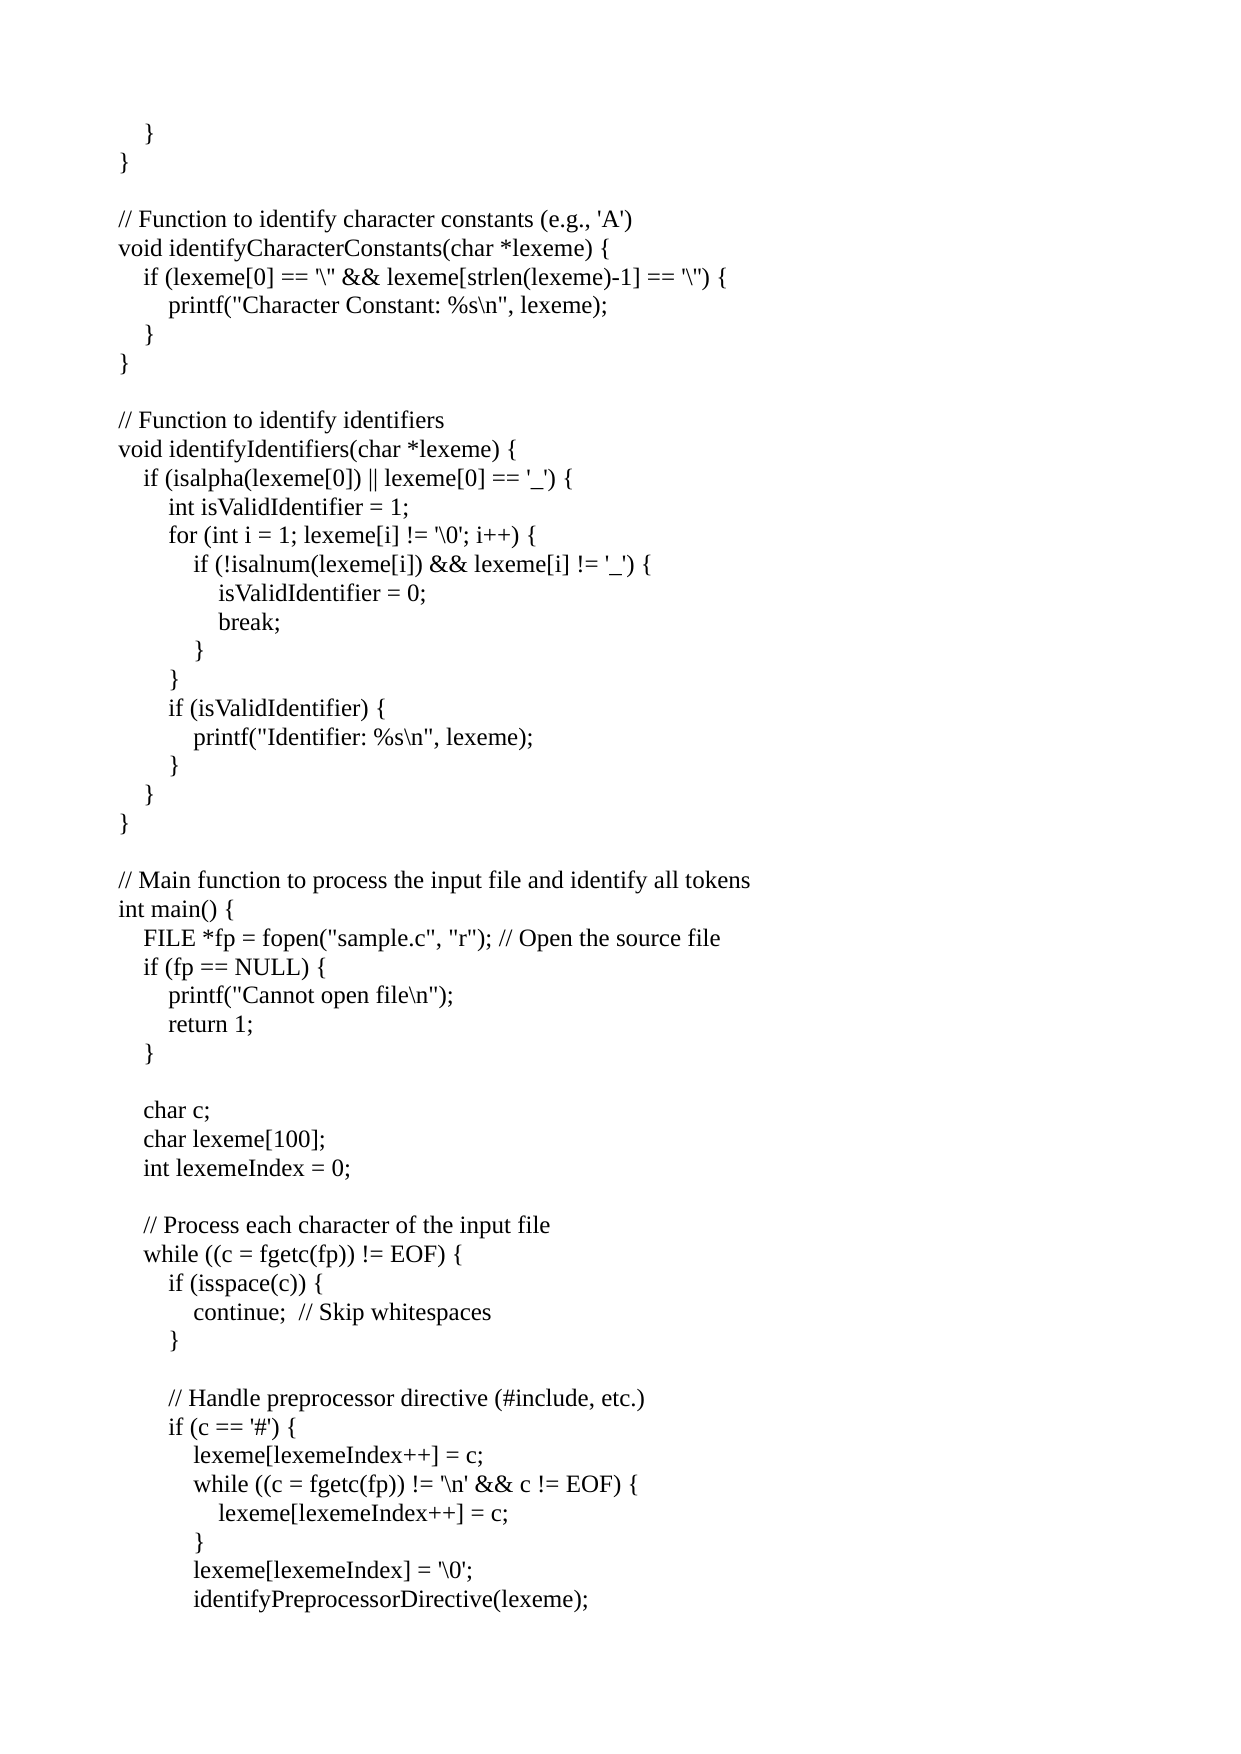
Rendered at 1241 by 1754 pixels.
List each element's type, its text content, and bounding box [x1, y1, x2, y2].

text if (c == '#') { [118, 1412, 1122, 1441]
text break; [118, 607, 1122, 636]
text while ((c = fgetc(fp)) != '\n' && c != EOF) { [118, 1469, 1122, 1498]
text } [118, 348, 1122, 377]
text } [118, 118, 1122, 147]
text isValidIdentifier = 0; [118, 578, 1122, 607]
text if (lexeme[0] == '\'' && lexeme[strlen(lexeme)-1] == '\'') { [118, 262, 1122, 291]
text if (isspace(c)) { [118, 1268, 1122, 1297]
text FILE *fp = fopen("sample.c", "r"); // Open the source file [118, 923, 1122, 952]
text printf("Character Constant: %s\n", lexeme); [118, 291, 1122, 319]
text lexeme[lexemeIndex] = '\0'; [118, 1556, 1122, 1584]
text } [118, 1527, 1122, 1556]
text if (!isalnum(lexeme[i]) && lexeme[i] != '_') { [118, 549, 1122, 578]
text while ((c = fgetc(fp)) != EOF) { [118, 1239, 1122, 1268]
text for (int i = 1; lexeme[i] != '\0'; i++) { [118, 521, 1122, 549]
text return 1; [118, 1009, 1122, 1038]
text if (fp == NULL) { [118, 952, 1122, 981]
text printf("Identifier: %s\n", lexeme); [118, 722, 1122, 751]
text lexeme[lexemeIndex++] = c; [118, 1498, 1122, 1527]
text if (isalpha(lexeme[0]) || lexeme[0] == '_') { [118, 463, 1122, 492]
text lexeme[lexemeIndex++] = c; [118, 1441, 1122, 1469]
text if (isValidIdentifier) { [118, 693, 1122, 722]
text printf("Cannot open file\n"); [118, 981, 1122, 1009]
text // Function to identify character constants (e.g., 'A') [118, 204, 1122, 233]
text void identifyIdentifiers(char *lexeme) { [118, 434, 1122, 463]
text identifyPreprocessorDirective(lexeme); [118, 1584, 1122, 1613]
text // Handle preprocessor directive (#include, etc.) [118, 1383, 1122, 1412]
text } [118, 751, 1122, 779]
text } [118, 636, 1122, 664]
text } [118, 808, 1122, 837]
text // Main function to process the input file and identify all tokens [118, 866, 1122, 894]
text int lexemeIndex = 0; [118, 1153, 1122, 1182]
text // Process each character of the input file [118, 1211, 1122, 1239]
text // Function to identify identifiers [118, 406, 1122, 434]
text } [118, 779, 1122, 808]
text } [118, 147, 1122, 176]
text } [118, 1038, 1122, 1067]
text char lexeme[100]; [118, 1124, 1122, 1153]
text int isValidIdentifier = 1; [118, 492, 1122, 521]
text continue; // Skip whitespaces [118, 1297, 1122, 1326]
text void identifyCharacterConstants(char *lexeme) { [118, 233, 1122, 262]
text } [118, 664, 1122, 693]
text } [118, 1326, 1122, 1354]
text char c; [118, 1096, 1122, 1124]
text } [118, 319, 1122, 348]
text int main() { [118, 894, 1122, 923]
